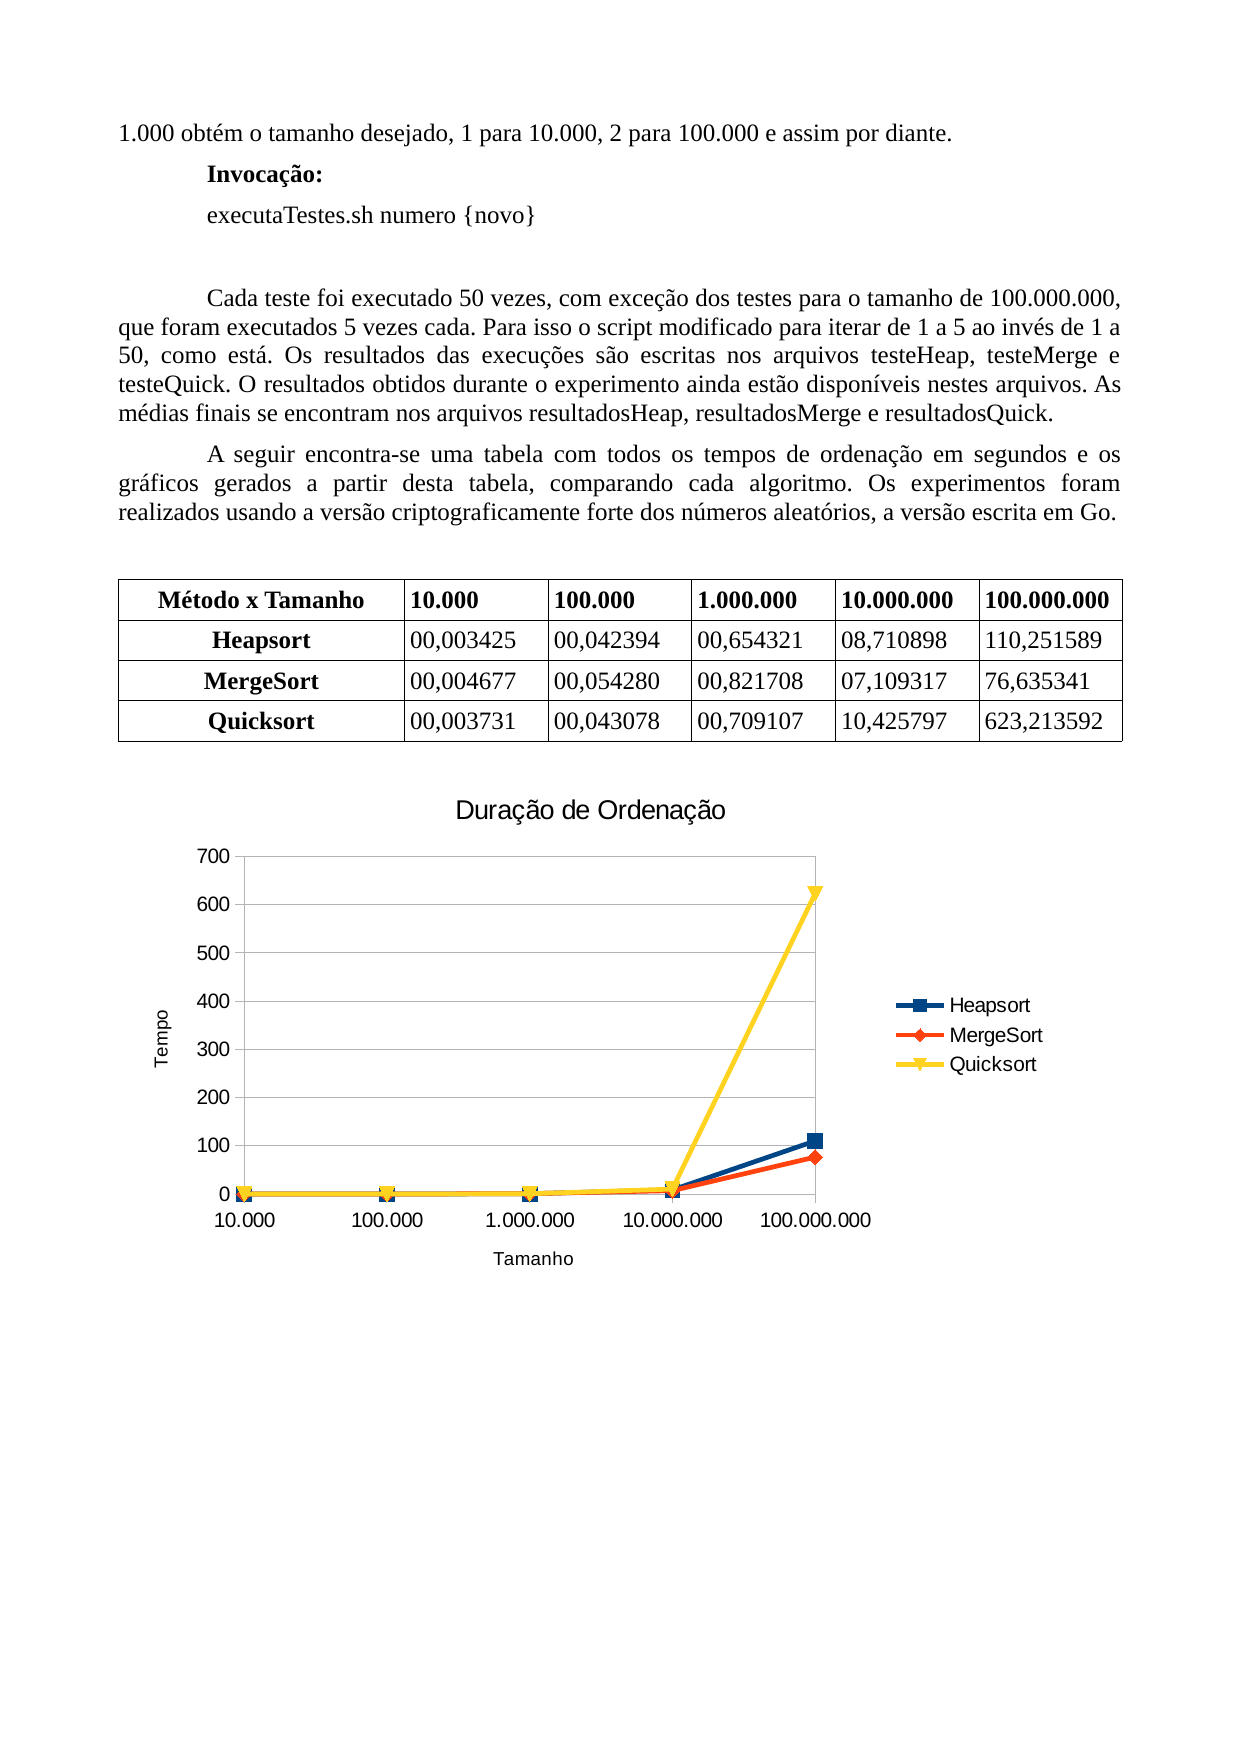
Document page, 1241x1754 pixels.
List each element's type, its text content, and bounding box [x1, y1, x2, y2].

table_header 100.000 [549, 580, 691, 620]
table_header 10.000.000 [836, 580, 979, 620]
table_cell 00,043078 [549, 701, 691, 741]
table_cell 10,425797 [836, 701, 979, 741]
table_cell 00,003425 [405, 621, 548, 660]
table_header 100.000.000 [980, 580, 1122, 620]
table_cell 00,709107 [692, 701, 835, 741]
text A seguir encontra-se uma tabela com todos os tempos de ordenação em segundos e os gráficos gerados a partir desta tabela, comparando cada algoritmo. Os experimentos foram realizados usando a versão criptograficamente forte dos números aleatórios, a versão escrita em Go. [118, 439, 1122, 526]
table_cell 00,003731 [405, 701, 548, 741]
text Cada teste foi executado 50 vezes, com exceção dos testes para o tamanho de 100.000.000, que foram executados 5 vezes cada. Para isso o script modificado para iterar de 1 a 5 ao invés de 1 a 50, como está. Os resultados das execuções são escritas nos arquivos testeHeap, testeMerge e testeQuick. O resultados obtidos durante o experimento ainda estão disponíveis nestes arquivos. As médias finais se encontram nos arquivos resultadosHeap, resultadosMerge e resultadosQuick. [118, 283, 1122, 427]
table_cell 76,635341 [980, 661, 1122, 700]
table_cell MergeSort [119, 661, 404, 700]
table_cell 00,054280 [549, 661, 691, 700]
table_cell 623,213592 [980, 701, 1122, 741]
text executaTestes.sh numero {novo} [118, 201, 1122, 229]
table_cell 00,004677 [405, 661, 548, 700]
table_cell 110,251589 [980, 621, 1122, 660]
table_cell Quicksort [119, 701, 404, 741]
table_header 1.000.000 [692, 580, 835, 620]
text 1.000 obtém o tamanho desejado, 1 para 10.000, 2 para 100.000 e assim por diante. [118, 118, 1122, 147]
table_cell 08,710898 [836, 621, 979, 660]
table_cell Heapsort [119, 621, 404, 660]
table_cell 00,042394 [549, 621, 691, 660]
table_cell 07,109317 [836, 661, 979, 700]
table_cell 00,654321 [692, 621, 835, 660]
text Invocação: [118, 159, 1122, 188]
table_cell 00,821708 [692, 661, 835, 700]
table_header Método x Tamanho [119, 580, 404, 620]
table_header 10.000 [405, 580, 548, 620]
